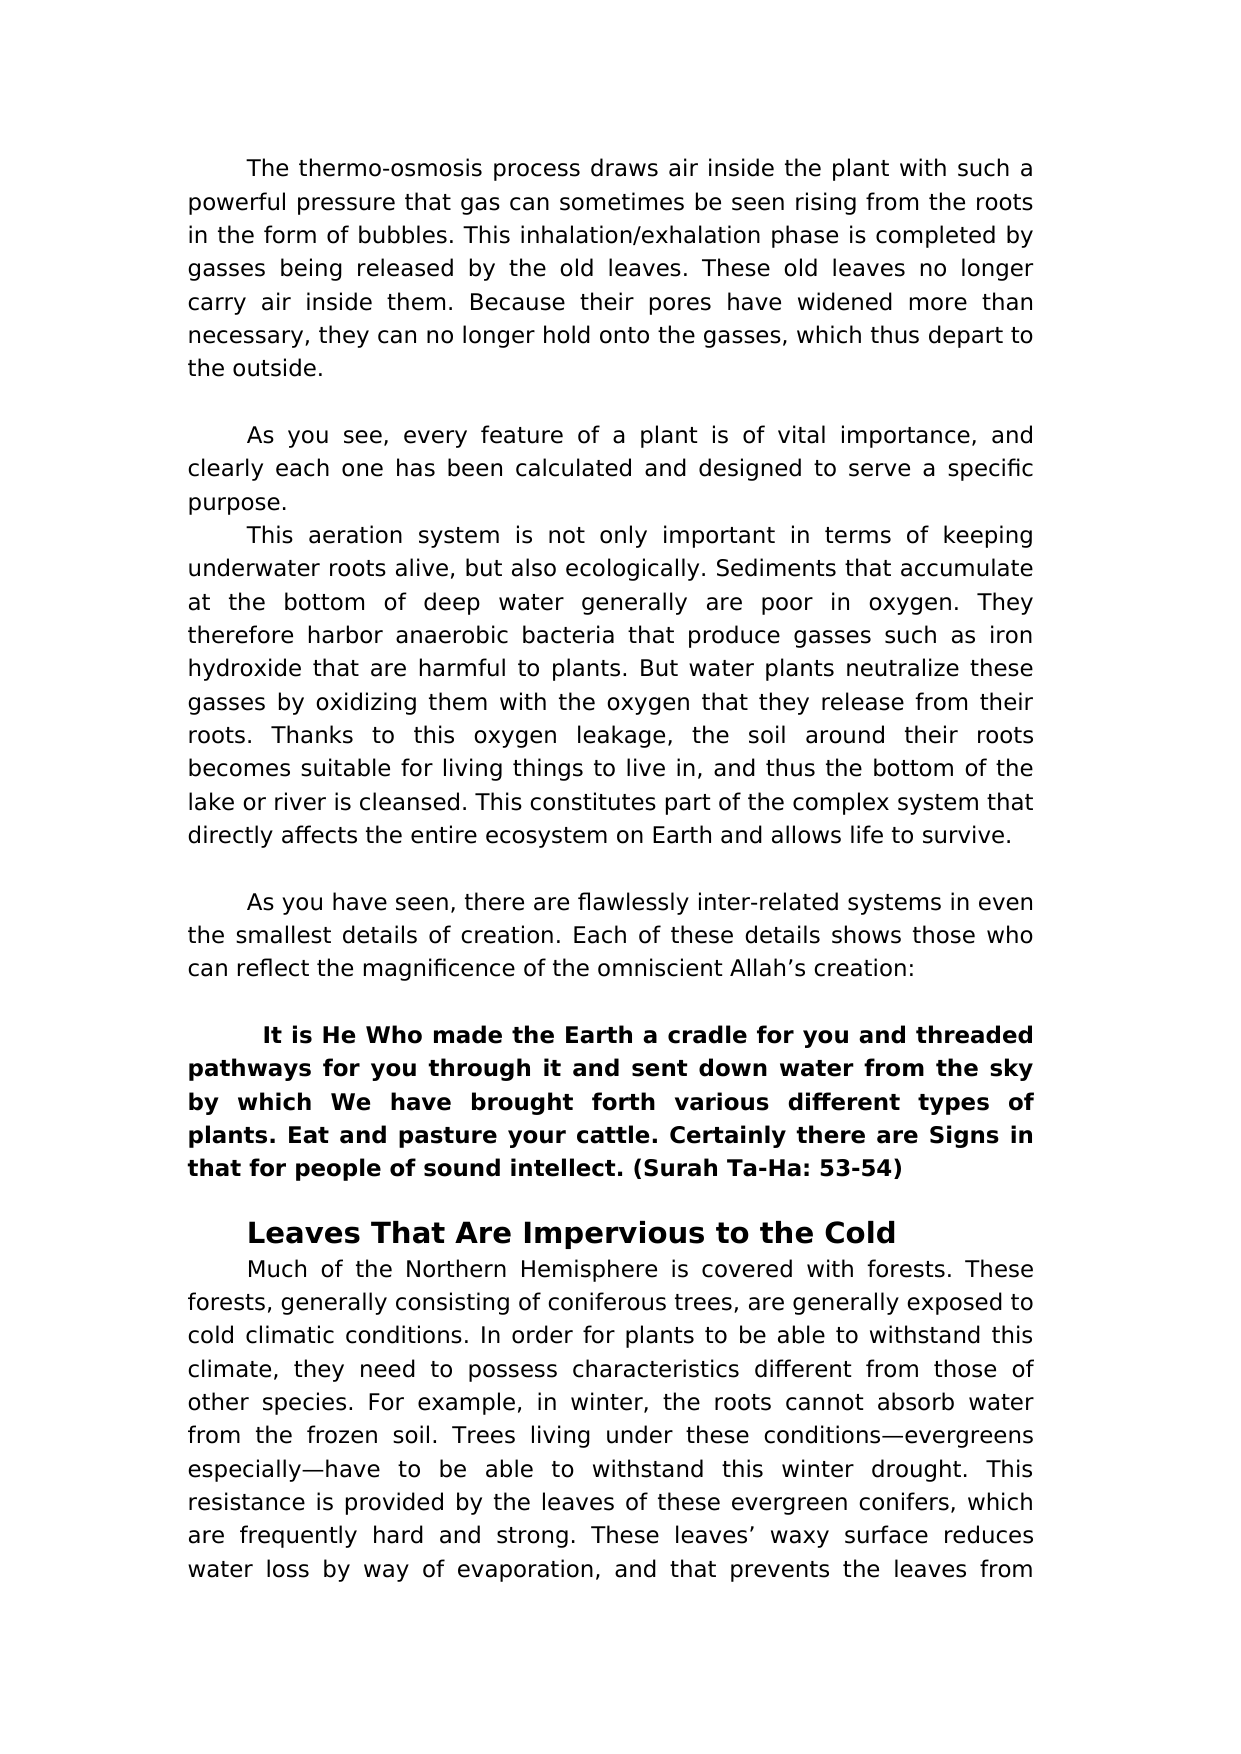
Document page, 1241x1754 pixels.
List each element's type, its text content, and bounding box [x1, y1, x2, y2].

text The thermo-osmosis process draws air inside the plant with such a powerful pressure that gas can sometimes be seen rising from the roots in the form of bubbles. This inhalation/exhalation phase is completed by gasses being released by the old leaves. These old leaves no longer carry air inside them. Because their pores have widened more than necessary, they can no longer hold onto the gasses, which thus depart to the outside. [187, 150, 1035, 383]
text Much of the Northern Hemisphere is covered with forests. These forests, generally consisting of coniferous trees, are generally exposed to cold climatic conditions. In order for plants to be able to withstand this climate, they need to possess characteristics different from those of other species. For example, in winter, the roots cannot absorb water from the frozen soil. Trees living under these conditions—evergreens especially—have to be able to withstand this winter drought. This resistance is provided by the leaves of these evergreen conifers, which are frequently hard and strong. These leaves’ waxy surface reduces water loss by way of evaporation, and that prevents the leaves from [187, 1251, 1035, 1584]
text As you see, every feature of a plant is of vital importance, and clearly each one has been calculated and designed to serve a specific purpose. [187, 417, 1035, 517]
text As you have seen, there are flawlessly inter-related systems in even the smallest details of creation. Each of these details shows those who can reflect the magnificence of the omniscient Allah’s creation: [187, 883, 1035, 983]
text This aeration system is not only important in terms of keeping underwater roots alive, but also ecologically. Sediments that accumulate at the bottom of deep water generally are poor in oxygen. They therefore harbor anaerobic bacteria that produce gasses such as iron hydroxide that are harmful to plants. But water plants neutralize these gasses by oxidizing them with the oxygen that they release from their roots. Thanks to this oxygen leakage, the soil around their roots becomes suitable for living things to live in, and thus the bottom of the lake or river is cleansed. This constitutes part of the complex system that directly affects the entire ecosystem on Earth and allows life to survive. [187, 517, 1035, 850]
text It is He Who made the Earth a cradle for you and threaded pathways for you through it and sent down water from the sky by which We have brought forth various different types of plants. Eat and pasture your cattle. Certainly there are Signs in that for people of sound intellect. (Surah Ta-Ha: 53-54) [187, 1017, 1035, 1183]
subtitle Leaves That Are Impervious to the Cold [187, 1217, 1035, 1251]
